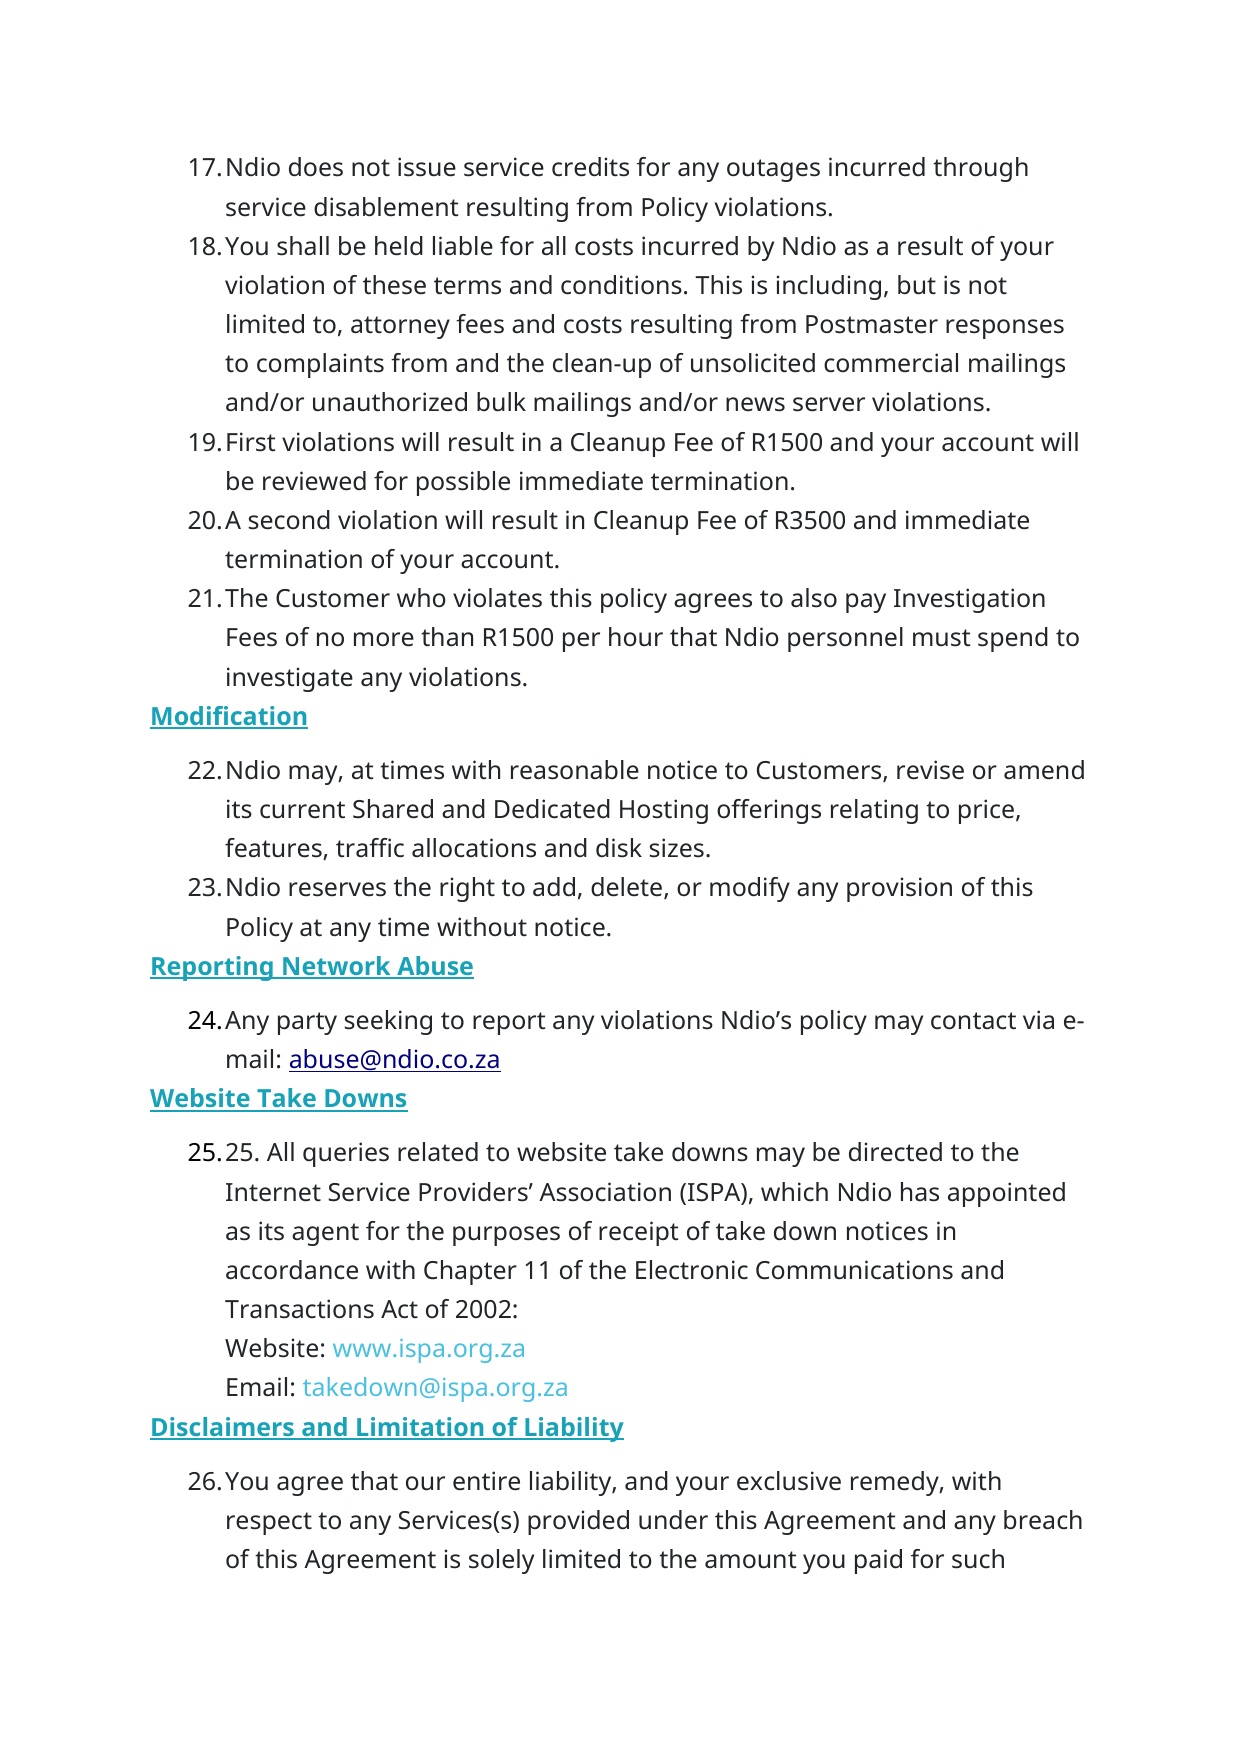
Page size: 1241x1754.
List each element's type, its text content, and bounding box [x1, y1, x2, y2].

list Any party seeking to report any violations Ndio’s policy may contact via e-mail: abuse@ndio.co.za [187, 1002, 1090, 1076]
list Ndio may, at times with reasonable notice to Customers, revise or amend its current Shared and Dedicated Hosting offerings relating to price, features, traffic allocations and disk sizes. [187, 752, 1090, 865]
text Reporting Network Abuse [150, 948, 1090, 982]
list You shall be held liable for all costs incurred by Ndio as a result of your violation of these terms and conditions. This is including, but is not limited to, attorney fees and costs resulting from Postmaster responses to complaints from and the clean-up of unsolicited commercial mailings and/or unauthorized bulk mailings and/or news server violations. [187, 228, 1090, 419]
list 25. All queries related to website take downs may be directed to the Internet Service Providers’ Association (ISPA), which Ndio has appointed as its agent for the purposes of receipt of take down notices in accordance with Chapter 11 of the Electronic Communications and Transactions Act of 2002: Website: www.ispa.org.za Email: takedown@ispa.org.za [187, 1135, 1090, 1404]
list A second violation will result in Cleanup Fee of R3500 and immediate termination of your account. [187, 502, 1090, 576]
list You agree that our entire liability, and your exclusive remedy, with respect to any Services(s) provided under this Agreement and any breach of this Agreement is solely limited to the amount you paid for such [187, 1463, 1090, 1576]
list The Customer who violates this policy agrees to also pay Investigation Fees of no more than R1500 per hour that Ndio personnel must spend to investigate any violations. [187, 581, 1090, 693]
list Ndio does not issue service credits for any outages incurred through service disablement resulting from Policy violations. [187, 150, 1090, 223]
text Modification [150, 698, 1090, 732]
list Ndio reserves the right to add, delete, or modify any provision of this Policy at any time without notice. [187, 870, 1090, 943]
text Website Take Downs [150, 1081, 1090, 1115]
list First violations will result in a Cleanup Fee of R1500 and your account will be reviewed for possible immediate termination. [187, 424, 1090, 497]
text Disclaimers and Limitation of Liability [150, 1409, 1090, 1443]
